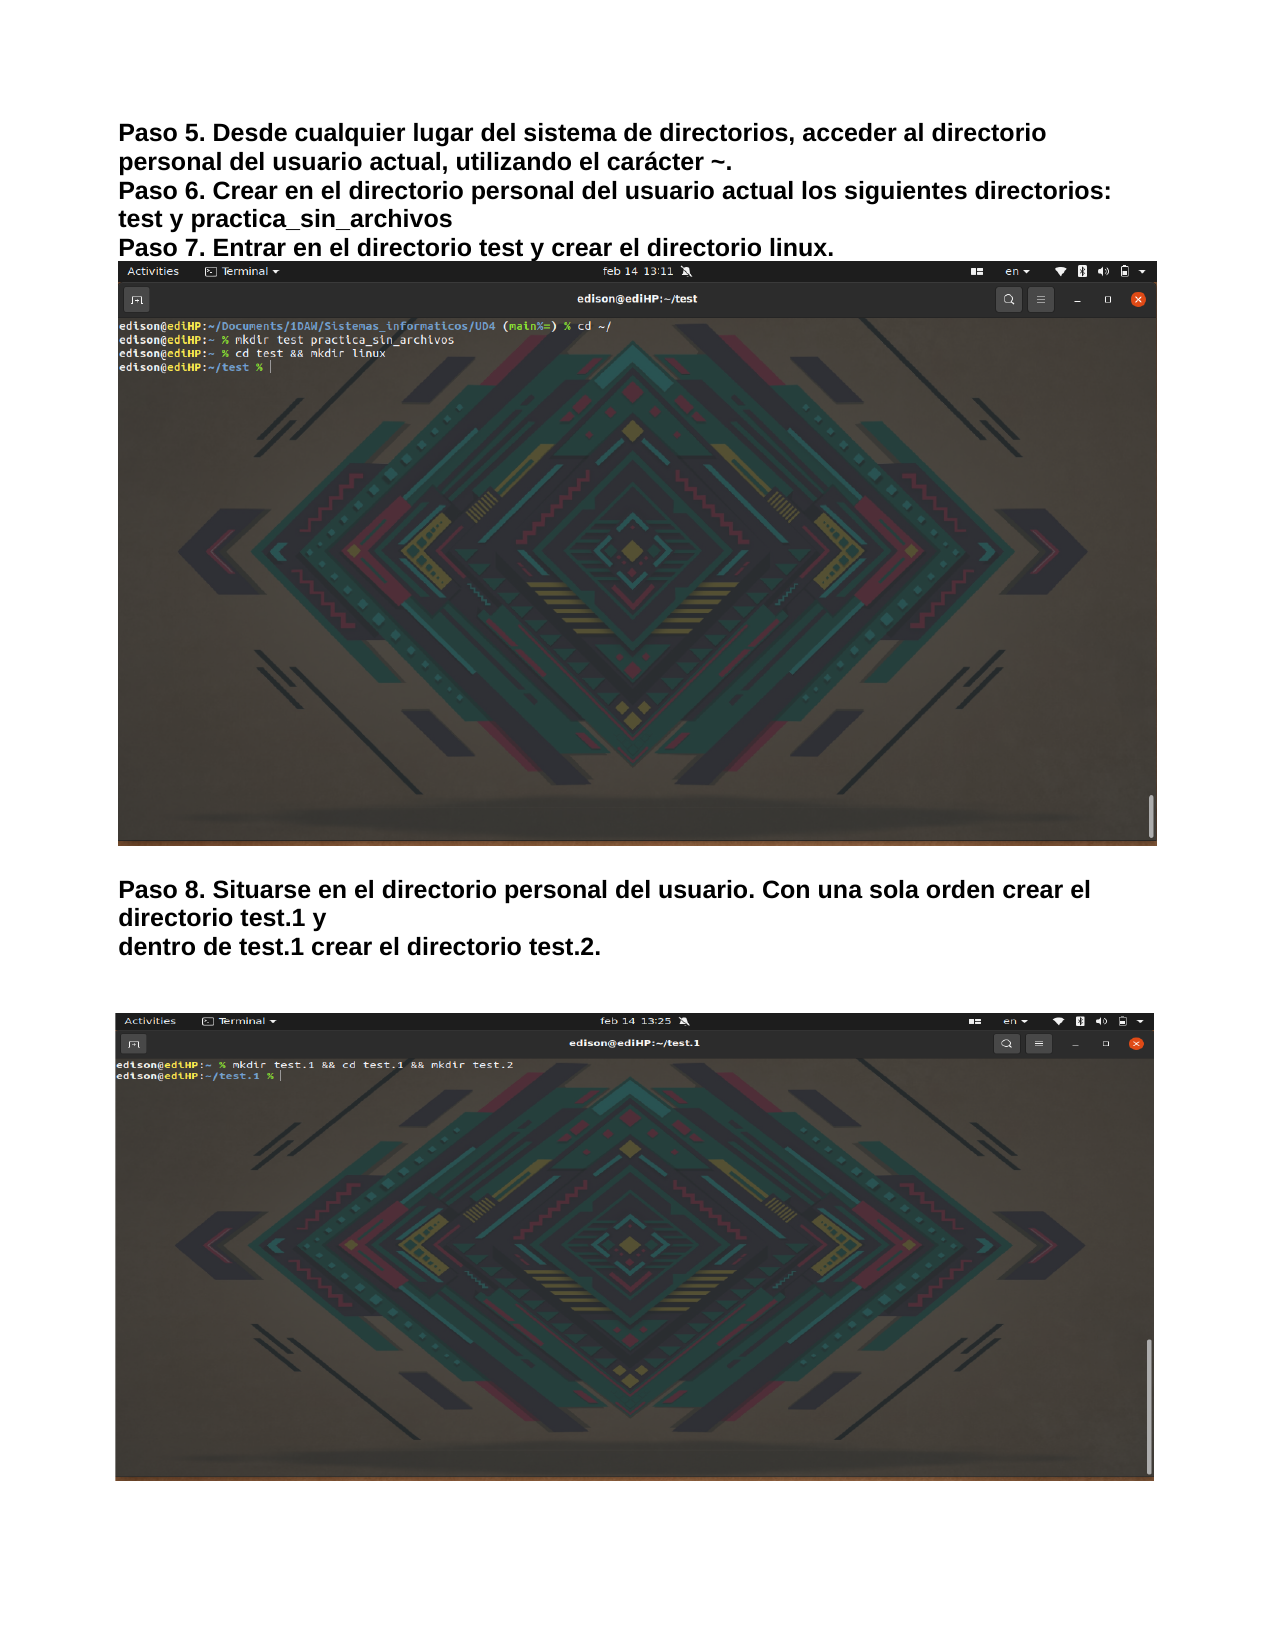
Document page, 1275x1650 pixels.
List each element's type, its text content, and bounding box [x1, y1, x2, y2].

picture [118, 261, 1157, 846]
text Paso 8. Situarse en el directorio personal del usuario. Con una sola orden crear el directorio test.1 y [118, 874, 1157, 932]
picture [115, 1013, 1154, 1481]
text Paso 7. Entrar en el directorio test y crear el directorio linux. [118, 233, 1157, 261]
text Paso 5. Desde cualquier lugar del sistema de directorios, acceder al directorio personal del usuario actual, utilizando el carácter ~. [118, 118, 1157, 176]
text dentro de test.1 crear el directorio test.2. [118, 932, 1157, 961]
text Paso 6. Crear en el directorio personal del usuario actual los siguientes directorios: test y practica_sin_archivos [118, 176, 1157, 233]
